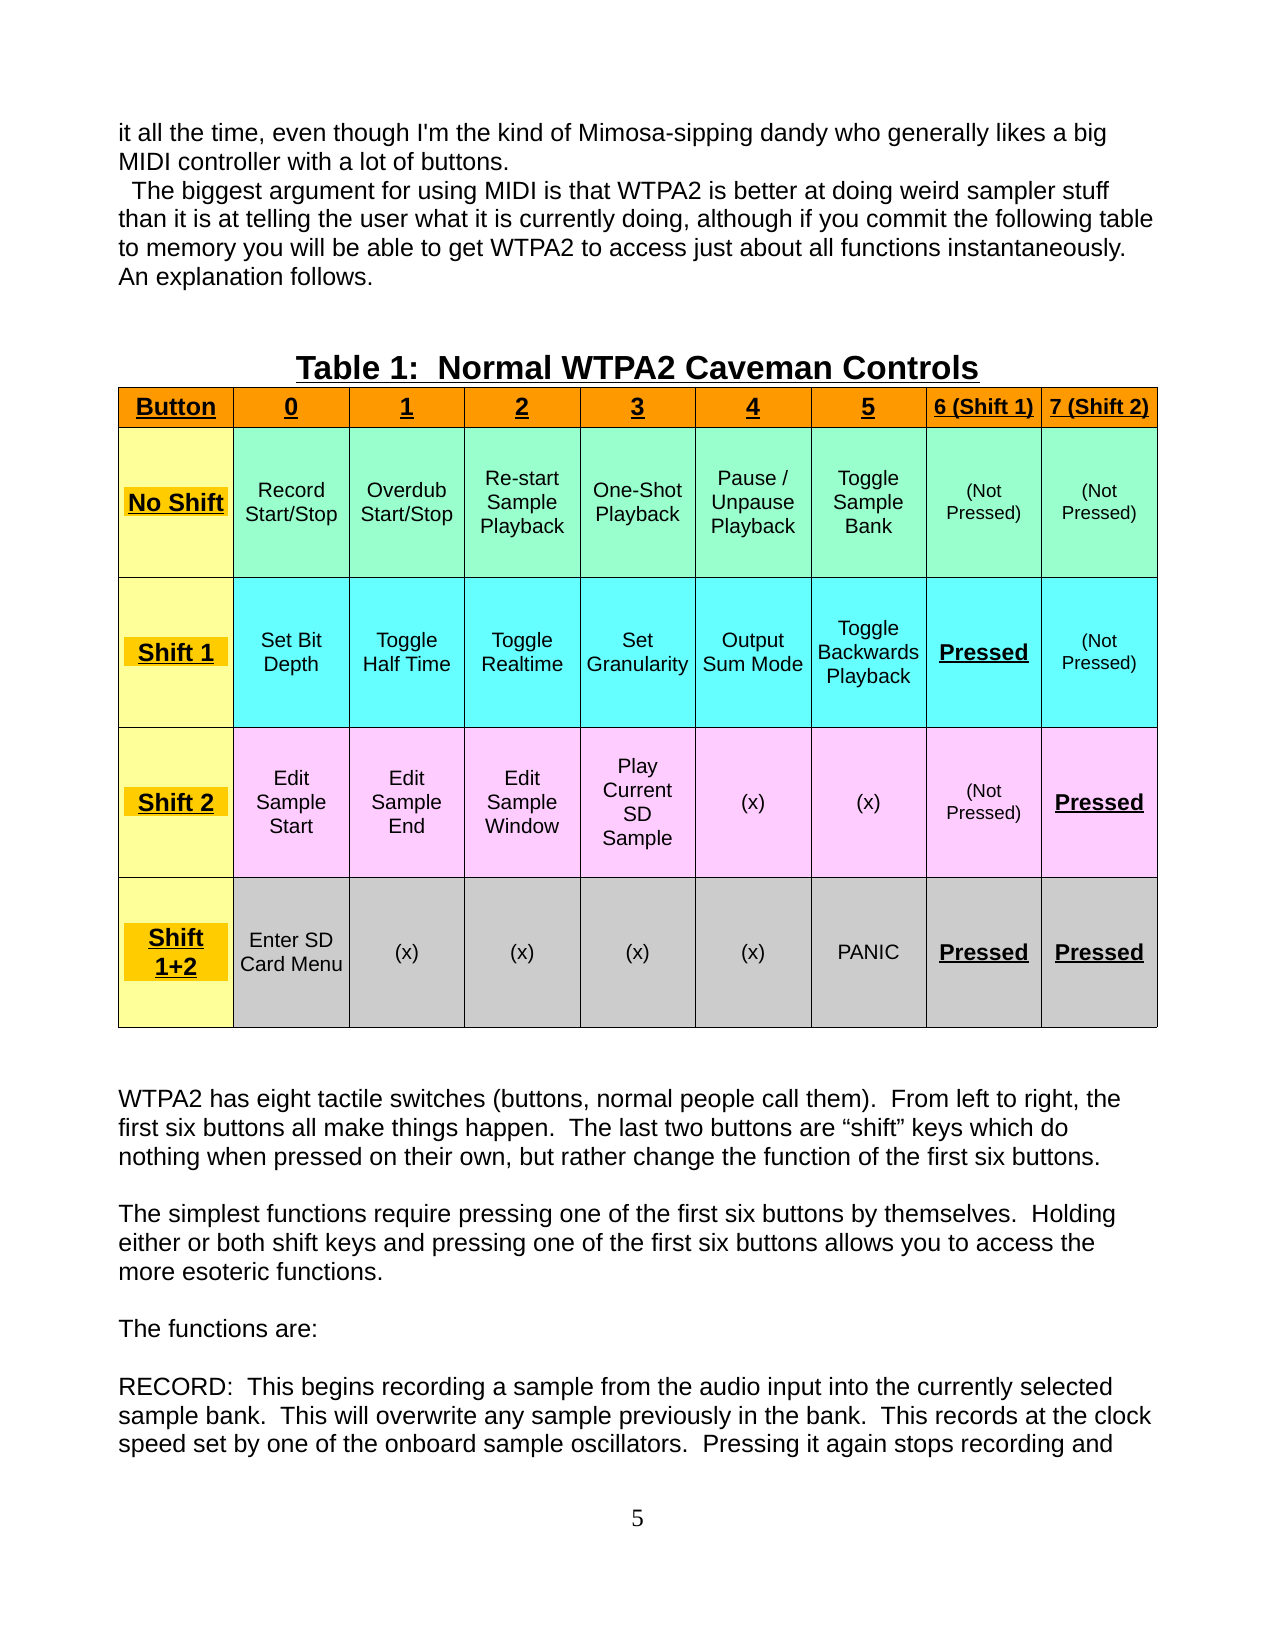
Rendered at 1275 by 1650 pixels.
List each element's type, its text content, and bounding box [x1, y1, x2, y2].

table_cell Edit Sample Start [234, 728, 349, 877]
table_cell Toggle Backwards Playback [812, 578, 926, 727]
text it all the time, even though I'm the kind of Mimosa-sipping dandy who generally likes a big MIDI controller with a lot of buttons. [118, 118, 1157, 176]
text The functions are: [118, 1314, 1157, 1343]
table_cell Enter SD Card Menu [234, 878, 349, 1027]
table_cell No Shift [119, 428, 233, 577]
table_header 2 [465, 388, 580, 427]
table_cell Play Current SD Sample [581, 728, 695, 877]
table_cell Pressed [1042, 878, 1157, 1027]
table_cell Pressed [927, 878, 1041, 1027]
table_header Button [119, 388, 233, 427]
table_cell Overdub Start/Stop [350, 428, 464, 577]
text WTPA2 has eight tactile switches (buttons, normal people call them). From left to right, the first six buttons all make things happen. The last two buttons are “shift” keys which do nothing when pressed on their own, but rather change the function of the first six buttons. [118, 1084, 1157, 1171]
table_cell Shift 2 [119, 728, 233, 877]
text The biggest argument for using MIDI is that WTPA2 is better at doing weird sampler stuff than it is at telling the user what it is currently doing, although if you commit the following table to memory you will be able to get WTPA2 to access just about all functions instantaneously. An explanation follows. [118, 176, 1157, 291]
table_cell (x) [465, 878, 580, 1027]
table_cell (x) [696, 728, 811, 877]
table_header 7 (Shift 2) [1042, 388, 1157, 427]
table_header 6 (Shift 1) [927, 388, 1041, 427]
table_cell PANIC [812, 878, 926, 1027]
table_cell One-Shot Playback [581, 428, 695, 577]
table_cell (x) [812, 728, 926, 877]
table_cell Re-start Sample Playback [465, 428, 580, 577]
table_cell Set Granularity [581, 578, 695, 727]
table_cell (Not Pressed) [1042, 428, 1157, 577]
table_cell Pause / Unpause Playback [696, 428, 811, 577]
table_cell Toggle Half Time [350, 578, 464, 727]
table_cell Shift 1+2 [119, 878, 233, 1027]
table_cell (x) [581, 878, 695, 1027]
table_cell Edit Sample End [350, 728, 464, 877]
table_cell (Not Pressed) [1042, 578, 1157, 727]
table_cell Set Bit Depth [234, 578, 349, 727]
table_header 3 [581, 388, 695, 427]
table_cell (x) [350, 878, 464, 1027]
table_cell Record Start/Stop [234, 428, 349, 577]
table_cell (Not Pressed) [927, 728, 1041, 877]
text RECORD: This begins recording a sample from the audio input into the currently selected sample bank. This will overwrite any sample previously in the bank. This records at the clock speed set by one of the onboard sample oscillators. Pressing it again stops recording and [118, 1372, 1157, 1458]
table_cell Toggle Sample Bank [812, 428, 926, 577]
table_header 5 [812, 388, 926, 427]
table_header 4 [696, 388, 811, 427]
table_cell Output Sum Mode [696, 578, 811, 727]
table_cell Toggle Realtime [465, 578, 580, 727]
table_cell Pressed [1042, 728, 1157, 877]
table_cell (x) [696, 878, 811, 1027]
table_cell Edit Sample Window [465, 728, 580, 877]
table_cell Pressed [927, 578, 1041, 727]
text Table 1: Normal WTPA2 Caveman Controls [118, 348, 1157, 387]
table_cell (Not Pressed) [927, 428, 1041, 577]
table_cell Shift 1 [119, 578, 233, 727]
table_header 0 [234, 388, 349, 427]
table_header 1 [350, 388, 464, 427]
text The simplest functions require pressing one of the first six buttons by themselves. Holding either or both shift keys and pressing one of the first six buttons allows you to access the more esoteric functions. [118, 1199, 1157, 1286]
